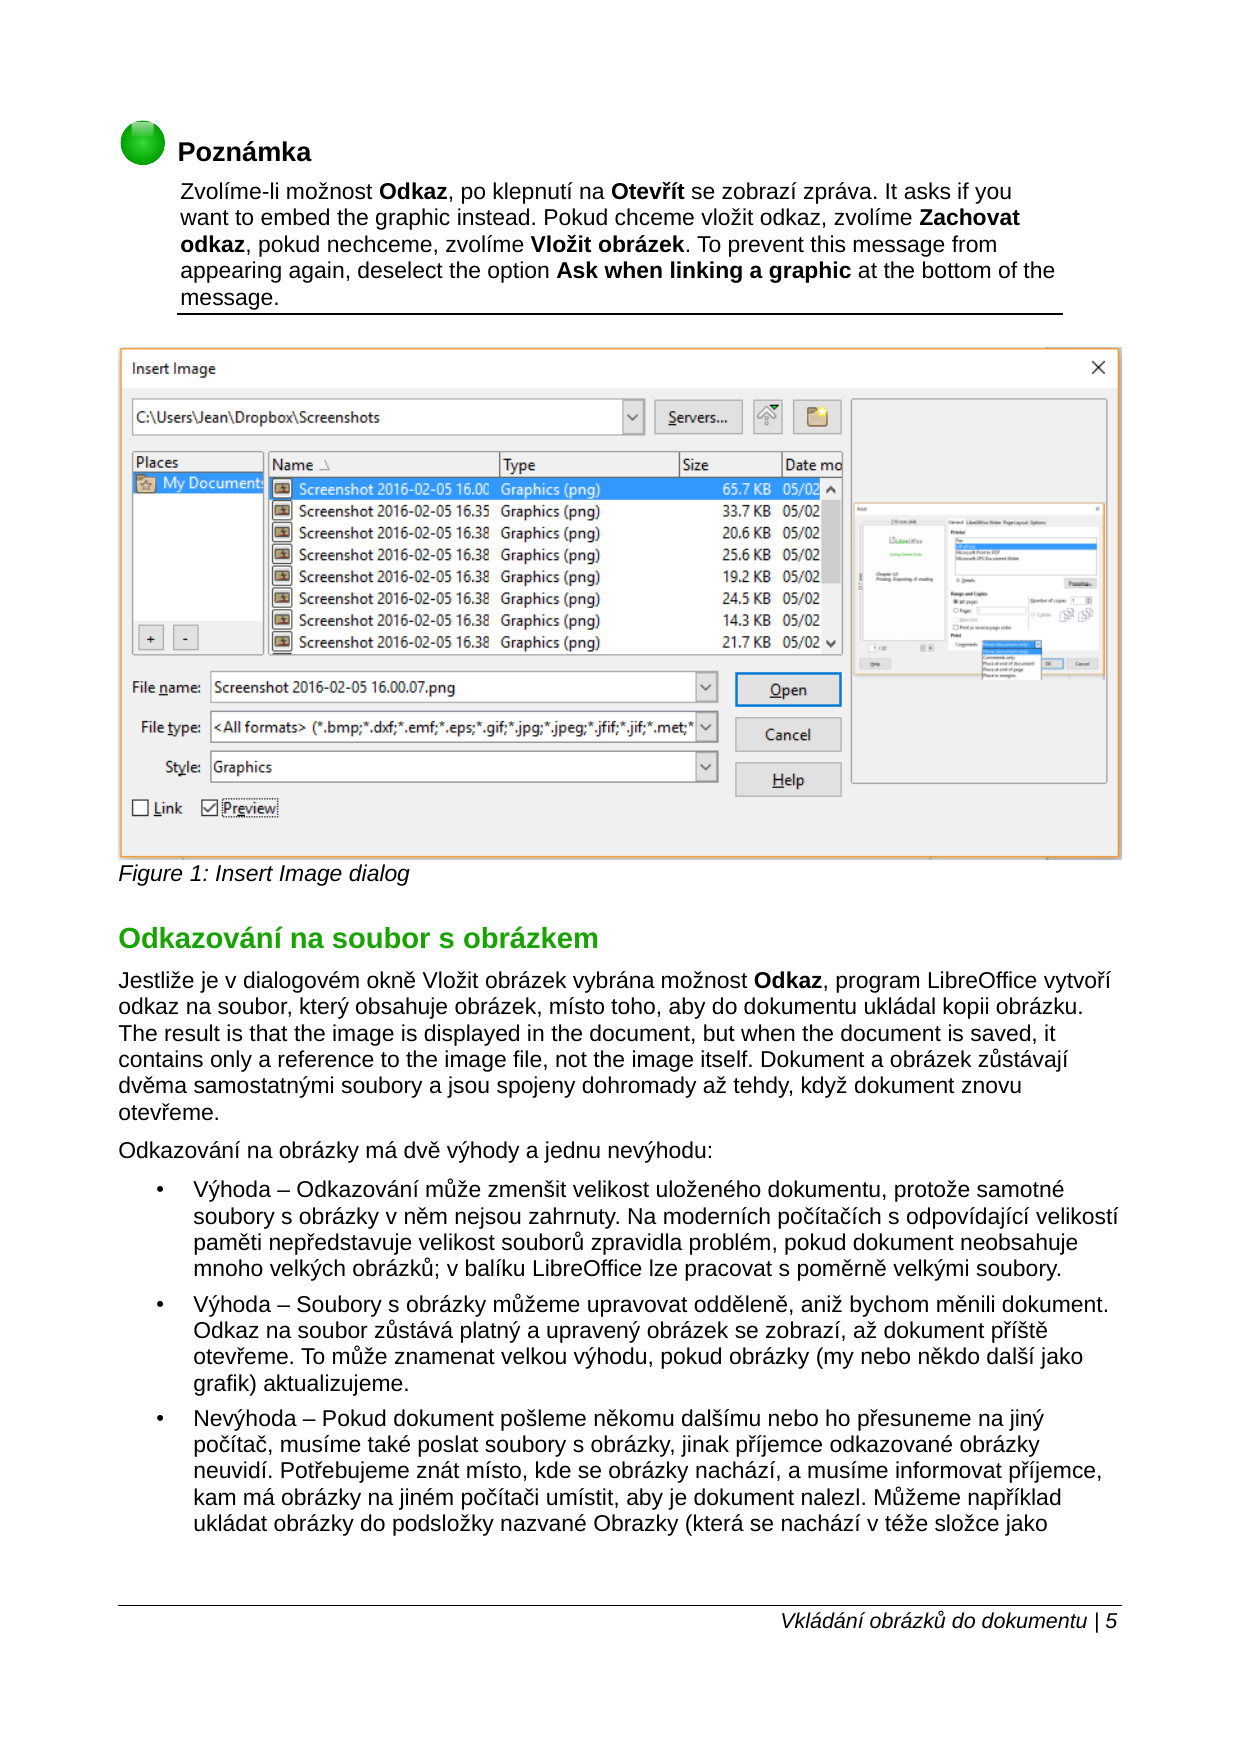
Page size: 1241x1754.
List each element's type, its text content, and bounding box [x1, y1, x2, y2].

subtitle Odkazování na soubor s obrázkem [118, 921, 1122, 955]
list Výhoda – Soubory s obrázky můžeme upravovat odděleně, aniž bychom měnili dokument. Odkaz na soubor zůstává platný a upravený obrázek se zobrazí, až dokument příště otevřeme. To může znamenat velkou výhodu, pokud obrázky (my nebo někdo další jako grafik) aktualizujeme. [156, 1291, 1122, 1396]
text Jestliže je v dialogovém okně Vložit obrázek vybrána možnost Odkaz, program LibreOffice vytvoří odkaz na soubor, který obsahuje obrázek, místo toho, aby do dokumentu ukládal kopii obrázku. The result is that the image is displayed in the document, but when the document is saved, it contains only a reference to the image file, not the image itself. Dokument a obrázek zůstávají dvěma samostatnými soubory a jsou spojeny dohromady až tehdy, když dokument znovu otevřeme. [118, 967, 1122, 1125]
text Figure 1: Insert Image dialog [118, 860, 1122, 886]
list Odkazování na obrázky má dvě výhody a jednu nevýhodu: [118, 1137, 1122, 1164]
subtitle Poznámka [118, 118, 1122, 167]
picture [118, 347, 1123, 860]
text Zvolíme-li možnost Odkaz, po klepnutí na Otevřít se zobrazí zpráva. It asks if you want to embed the graphic instead. Pokud chceme vložit odkaz, zvolíme Zachovat odkaz, pokud nechceme, zvolíme Vložit obrázek. To prevent this message from appearing again, deselect the option Ask when linking a graphic at the bottom of the message. [177, 175, 1063, 313]
list Nevýhoda – Pokud dokument pošleme někomu dalšímu nebo ho přesuneme na jiný počítač, musíme také poslat soubory s obrázky, jinak příjemce odkazované obrázky neuvidí. Potřebujeme znát místo, kde se obrázky nachází, a musíme informovat příjemce, kam má obrázky na jiném počítači umístit, aby je dokument nalezl. Můžeme například ukládat obrázky do podsložky nazvané Obrazky (která se nachází v téže složce jako [156, 1405, 1122, 1537]
list Výhoda – Odkazování může zmenšit velikost uloženého dokumentu, protože samotné soubory s obrázky v něm nejsou zahrnuty. Na moderních počítačích s odpovídající velikostí paměti nepředstavuje velikost souborů zpravidla problém, pokud dokument neobsahuje mnoho velkých obrázků; v balíku LibreOffice lze pracovat s poměrně velkými soubory. [156, 1176, 1122, 1282]
